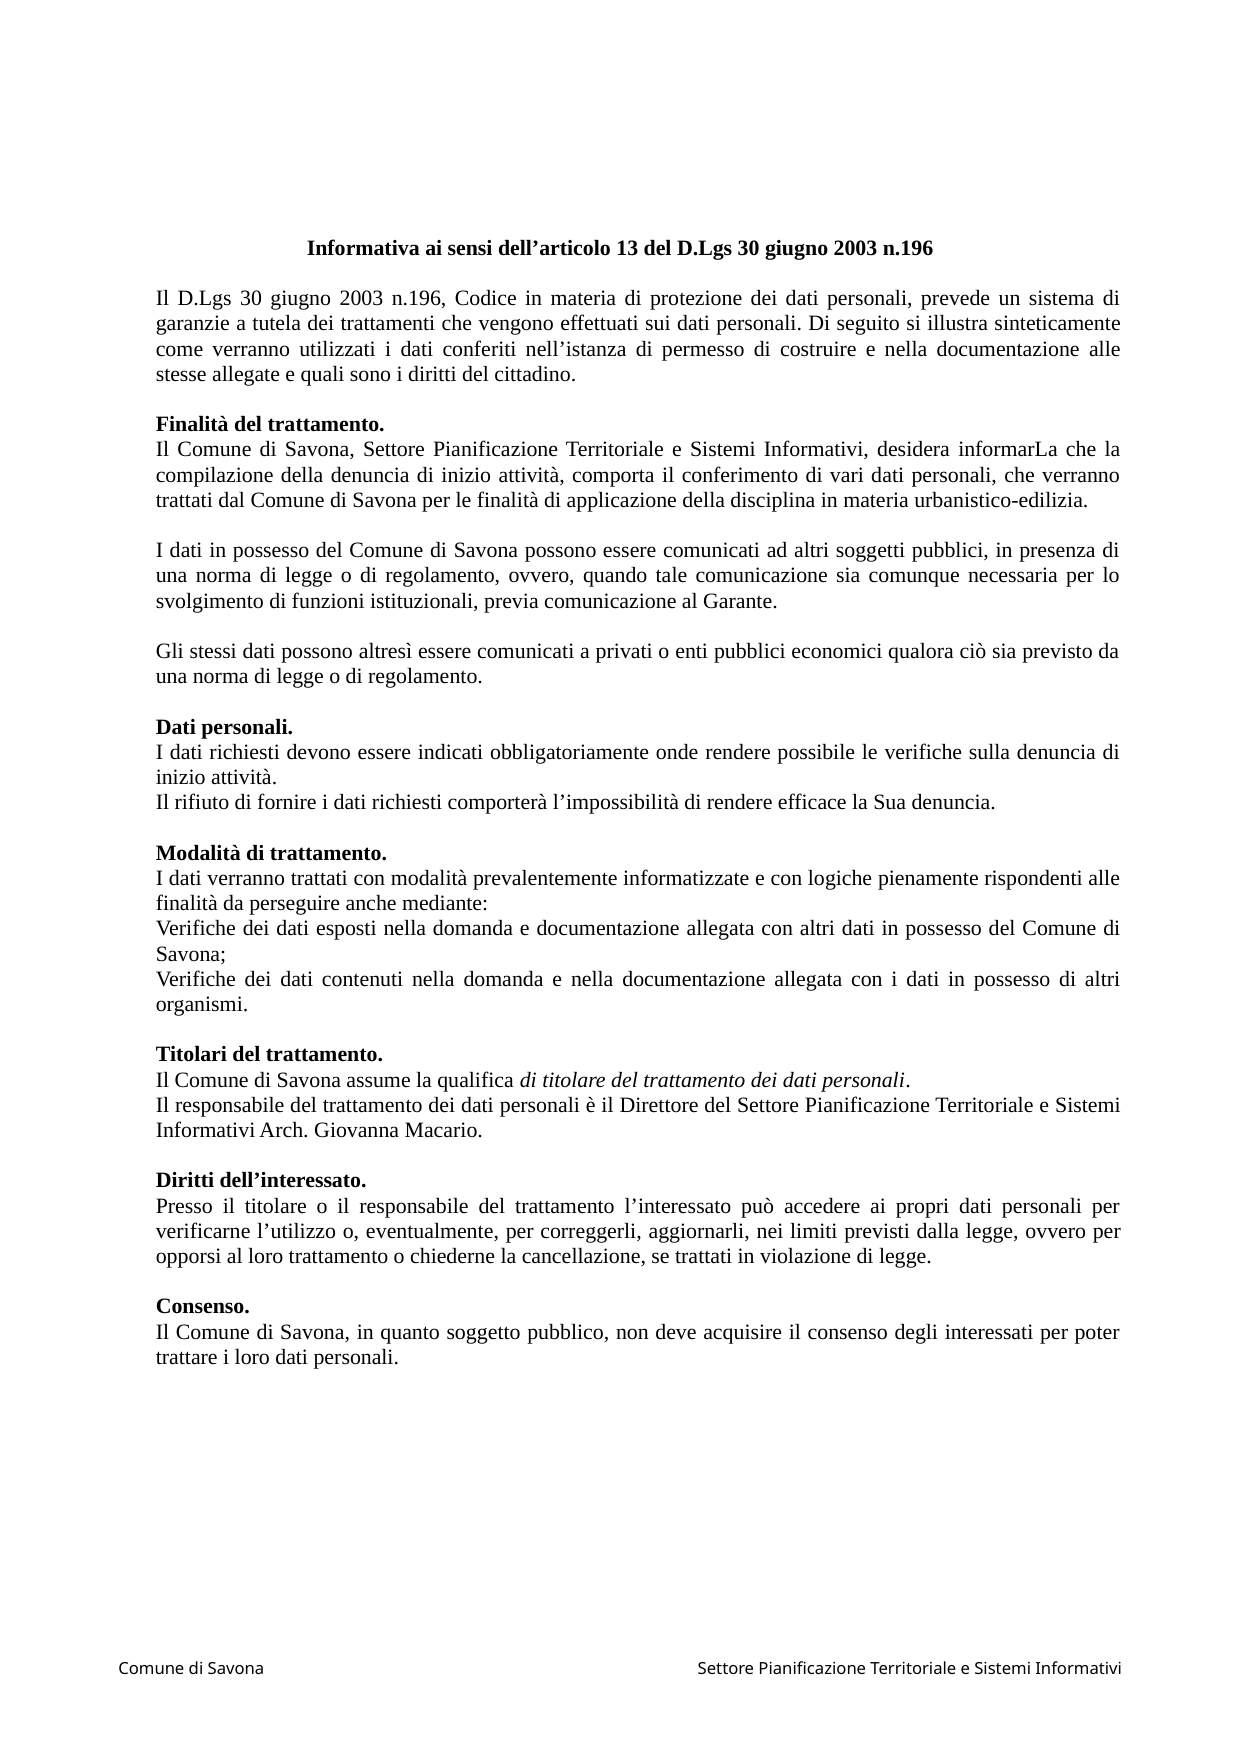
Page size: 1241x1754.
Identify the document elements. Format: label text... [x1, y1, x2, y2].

subtitle Informativa ai sensi dell’articolo 13 del D.Lgs 30 giugno 2003 n.196 [118, 235, 1122, 260]
text Il Comune di Savona, in quanto soggetto pubblico, non deve acquisire il consenso degli interessati per poter trattare i loro dati personali. [156, 1319, 1122, 1369]
text Il D.Lgs 30 giugno 2003 n.196, Codice in materia di protezione dei dati personali, prevede un sistema di garanzie a tutela dei trattamenti che vengono effettuati sui dati personali. Di seguito si illustra sinteticamente come verranno utilizzati i dati conferiti nell’istanza di permesso di costruire e nella documentazione alle stesse allegate e quali sono i diritti del cittadino. [156, 285, 1122, 386]
text Consenso. [156, 1293, 1122, 1319]
text I dati richiesti devono essere indicati obbligatoriamente onde rendere possibile le verifiche sulla denuncia di inizio attività. [156, 739, 1122, 789]
text Titolari del trattamento. [156, 1041, 1122, 1067]
text Verifiche dei dati esposti nella domanda e documentazione allegata con altri dati in possesso del Comune di Savona; [156, 915, 1122, 966]
text Diritti dell’interessato. [156, 1167, 1122, 1193]
text Il rifiuto di fornire i dati richiesti comporterà l’impossibilità di rendere efficace la Sua denuncia. [156, 789, 1122, 814]
text Verifiche dei dati contenuti nella domanda e nella documentazione allegata con i dati in possesso di altri organismi. [156, 966, 1122, 1016]
text I dati in possesso del Comune di Savona possono essere comunicati ad altri soggetti pubblici, in presenza di una norma di legge o di regolamento, ovvero, quando tale comunicazione sia comunque necessaria per lo svolgimento di funzioni istituzionali, previa comunicazione al Garante. [156, 537, 1122, 613]
text Dati personali. [156, 714, 1122, 739]
text Presso il titolare o il responsabile del trattamento l’interessato può accedere ai propri dati personali per verificarne l’utilizzo o, eventualmente, per correggerli, aggiornarli, nei limiti previsti dalla legge, ovvero per opporsi al loro trattamento o chiederne la cancellazione, se trattati in violazione di legge. [156, 1193, 1122, 1268]
text Modalità di trattamento. [156, 840, 1122, 865]
text Il Comune di Savona assume la qualifica di titolare del trattamento dei dati personali. [156, 1067, 1122, 1092]
text Finalità del trattamento. [118, 411, 1122, 436]
text I dati verranno trattati con modalità prevalentemente informatizzate e con logiche pienamente rispondenti alle finalità da perseguire anche mediante: [156, 865, 1122, 915]
text Il Comune di Savona, Settore Pianificazione Territoriale e Sistemi Informativi, desidera informarLa che la compilazione della denuncia di inizio attività, comporta il conferimento di vari dati personali, che verranno trattati dal Comune di Savona per le finalità di applicazione della disciplina in materia urbanistico-edilizia. [156, 436, 1122, 512]
text Gli stessi dati possono altresì essere comunicati a privati o enti pubblici economici qualora ciò sia previsto da una norma di legge o di regolamento. [156, 638, 1122, 688]
text Il responsabile del trattamento dei dati personali è il Direttore del Settore Pianificazione Territoriale e Sistemi Informativi Arch. Giovanna Macario. [156, 1092, 1122, 1142]
